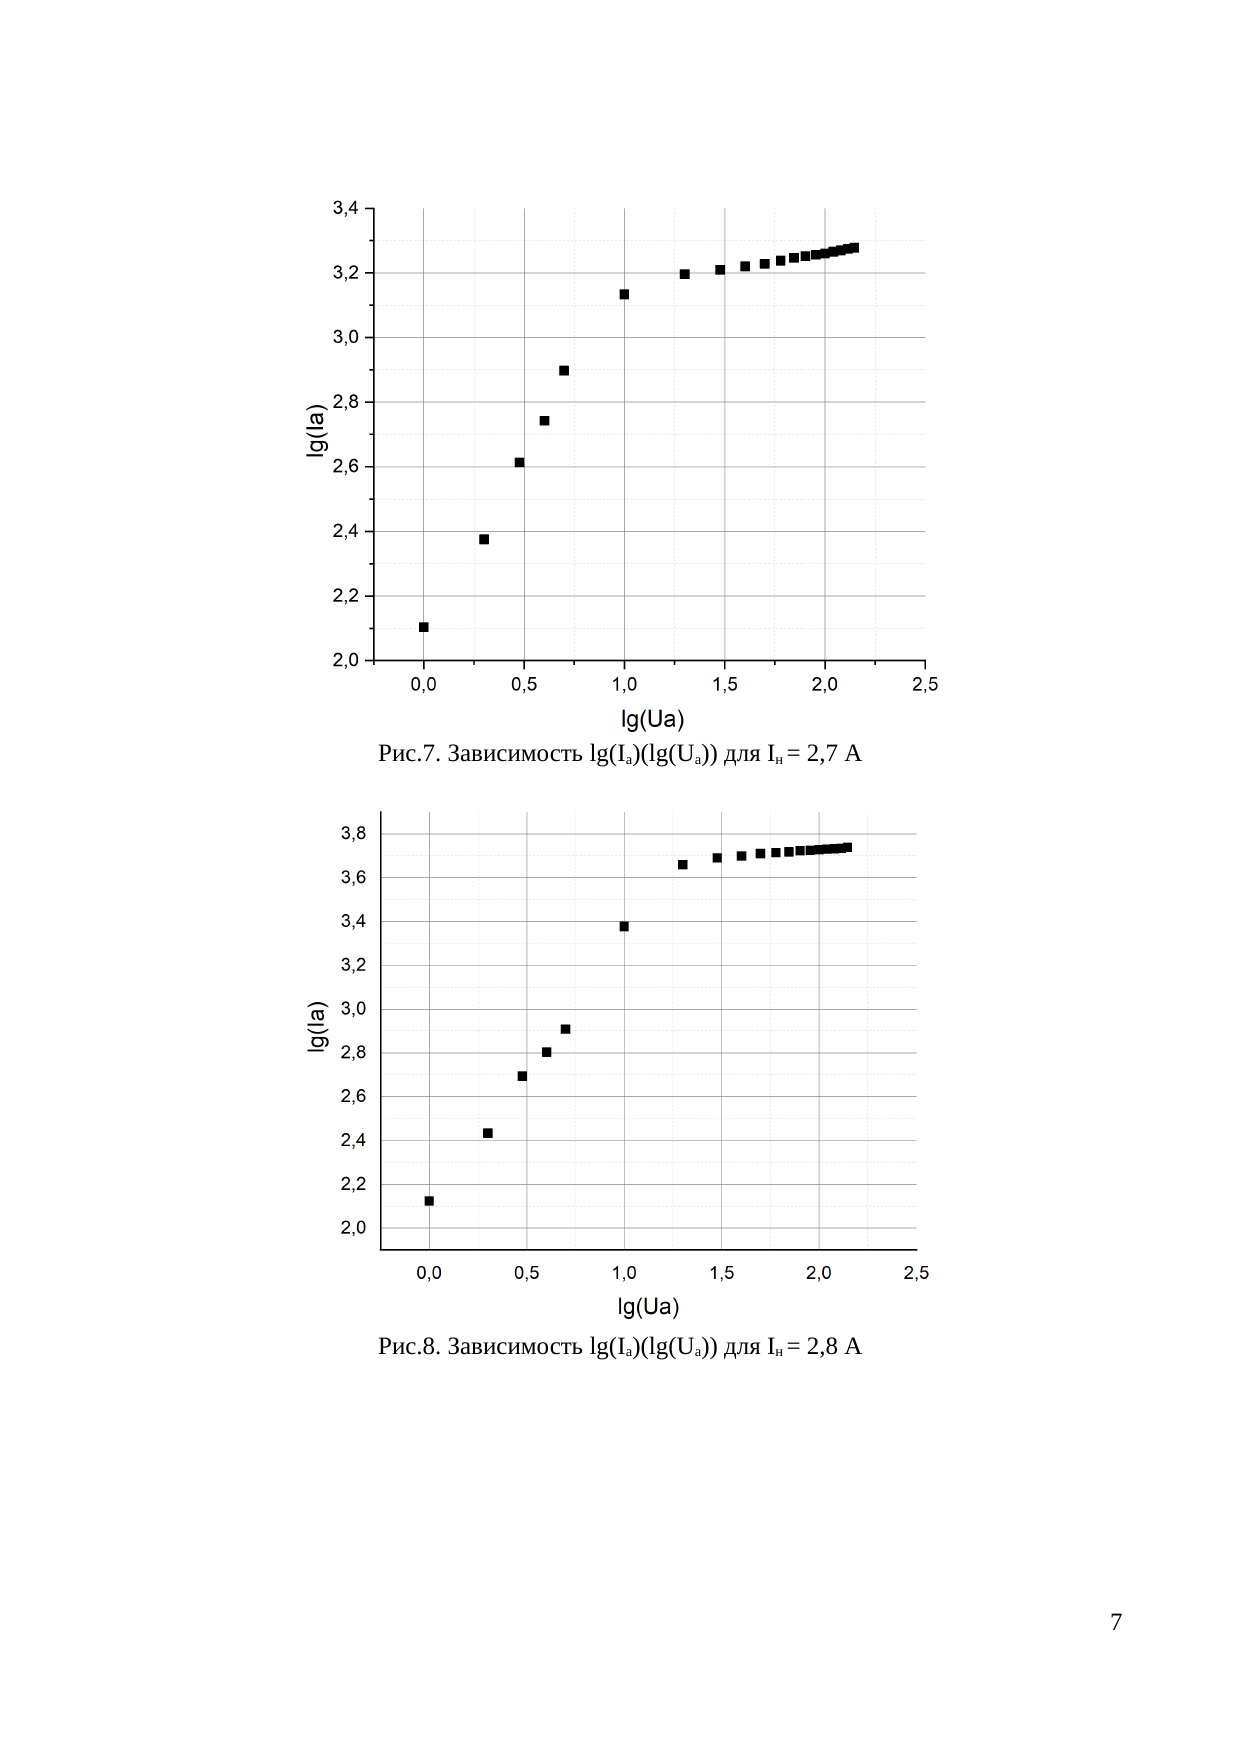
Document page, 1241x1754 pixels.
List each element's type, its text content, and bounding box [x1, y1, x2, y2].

picture [283, 176, 964, 739]
text Рис.7. Зависимость lg(Ia)(lg(Ua)) для Iн = 2,7 А [118, 738, 1122, 767]
text Рис.8. Зависимость lg(Ia)(lg(Ua)) для Iн = 2,8 А [118, 1331, 1122, 1360]
picture [288, 796, 952, 1332]
